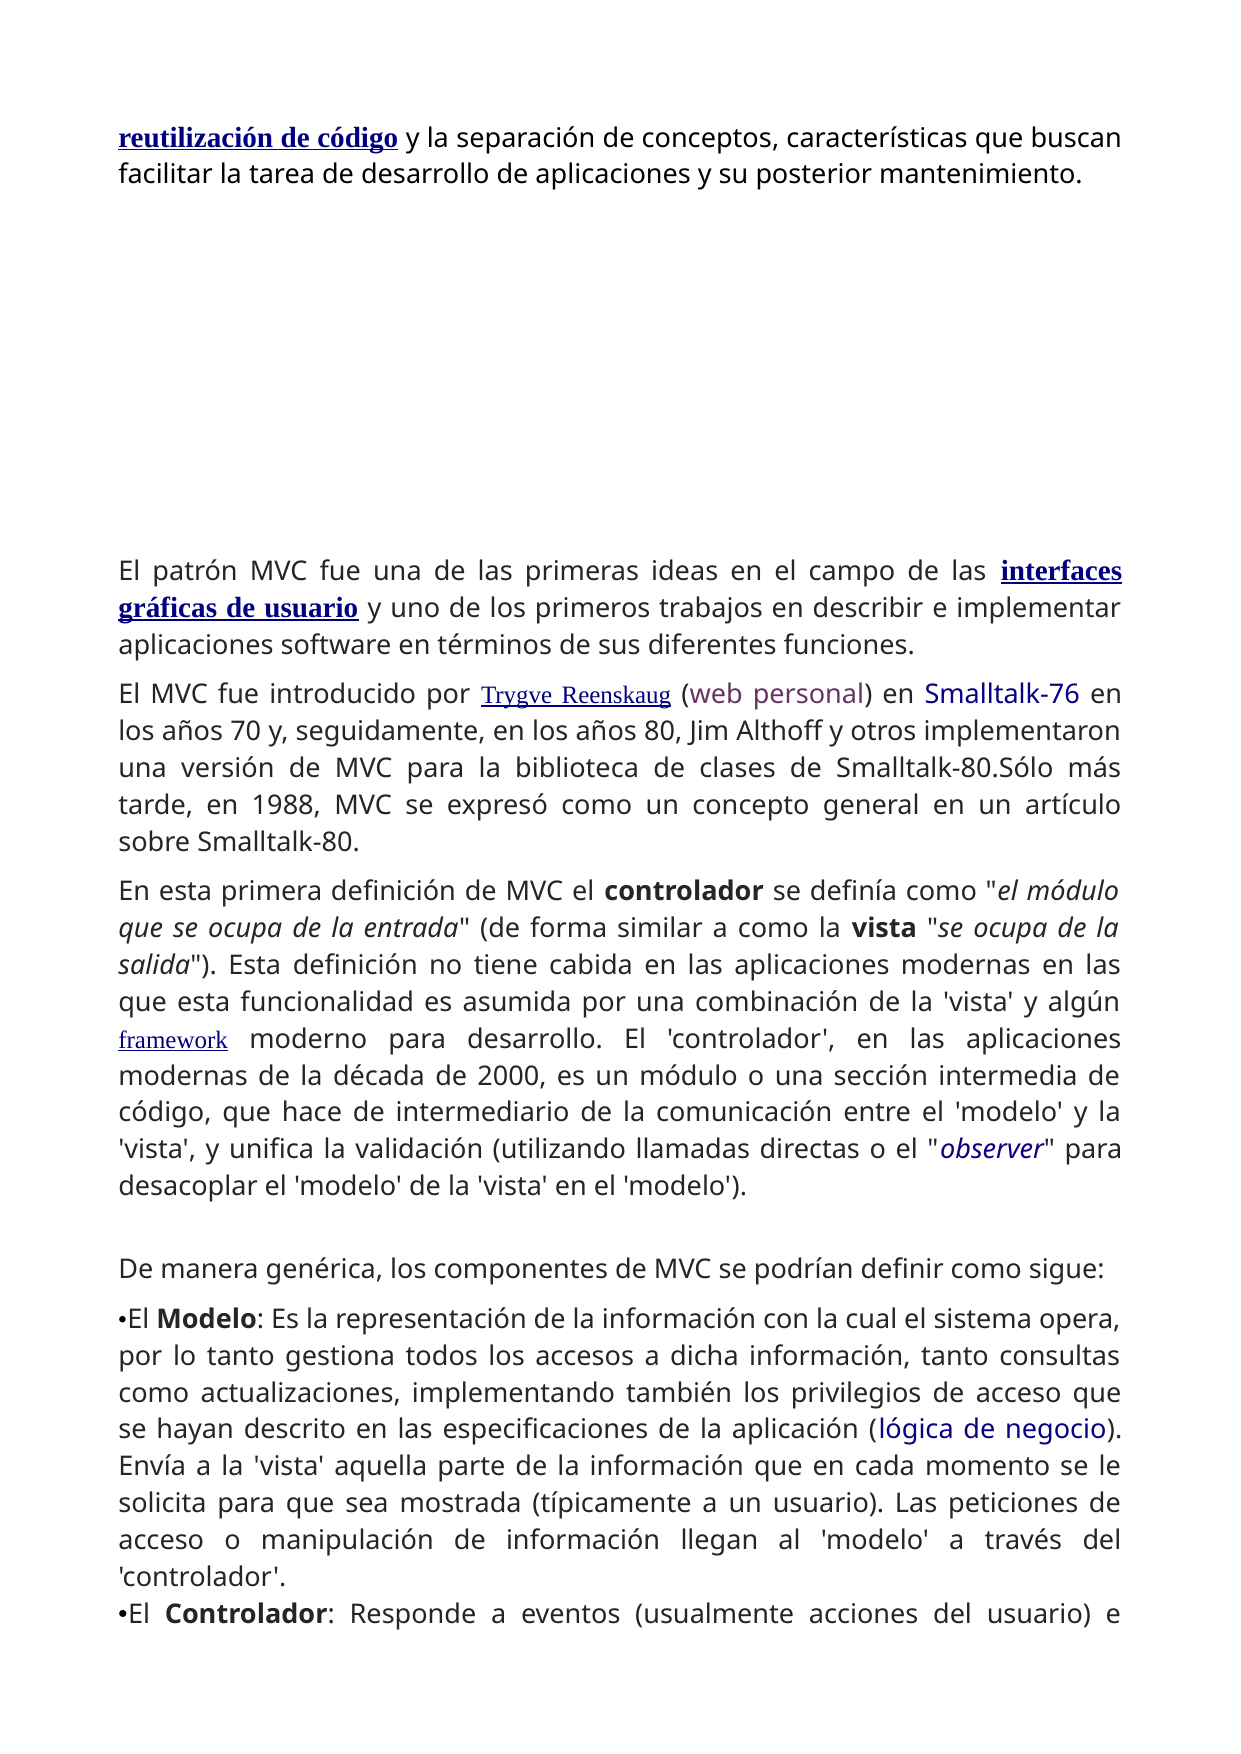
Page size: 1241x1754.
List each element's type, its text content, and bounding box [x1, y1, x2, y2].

text El patrón MVC fue una de las primeras ideas en el campo de las interfaces gráficas de usuario y uno de los primeros trabajos en describir e implementar aplicaciones software en términos de sus diferentes funciones. [118, 552, 1122, 662]
text En esta primera definición de MVC el controlador se definía como "el módulo que se ocupa de la entrada" (de forma similar a como la vista "se ocupa de la salida"). Esta definición no tiene cabida en las aplicaciones modernas en las que esta funcionalidad es asumida por una combinación de la 'vista' y algún framework moderno para desarrollo. El 'controlador', en las aplicaciones modernas de la década de 2000, es un módulo o una sección intermedia de código, que hace de intermediario de la comunicación entre el 'modelo' y la 'vista', y unifica la validación (utilizando llamadas directas o el "observer" para desacoplar el 'modelo' de la 'vista' en el 'modelo'). [118, 872, 1122, 1203]
text El MVC fue introducido por Trygve Reenskaug (web personal) en Smalltalk-76 en los años 70 y, seguidamente, en los años 80, Jim Althoff y otros implementaron una versión de MVC para la biblioteca de clases de Smalltalk-80.Sólo más tarde, en 1988, MVC se expresó como un concepto general en un artículo sobre Smalltalk-80. [118, 675, 1122, 859]
text De manera genérica, los componentes de MVC se podrían definir como sigue: [118, 1216, 1122, 1287]
list El Controlador: Responde a eventos (usualmente acciones del usuario) e [118, 1594, 1122, 1631]
list El Modelo: Es la representación de la información con la cual el sistema opera, por lo tanto gestiona todos los accesos a dicha información, tanto consultas como actualizaciones, implementando también los privilegios de acceso que se hayan descrito en las especificaciones de la aplicación (lógica de negocio). Envía a la 'vista' aquella parte de la información que en cada momento se le solicita para que sea mostrada (típicamente a un usuario). Las peticiones de acceso o manipulación de información llegan al 'modelo' a través del 'controlador'. [118, 1299, 1122, 1594]
text reutilización de código y la separación de conceptos, características que buscan facilitar la tarea de desarrollo de aplicaciones y su posterior mantenimiento. [118, 118, 1122, 192]
